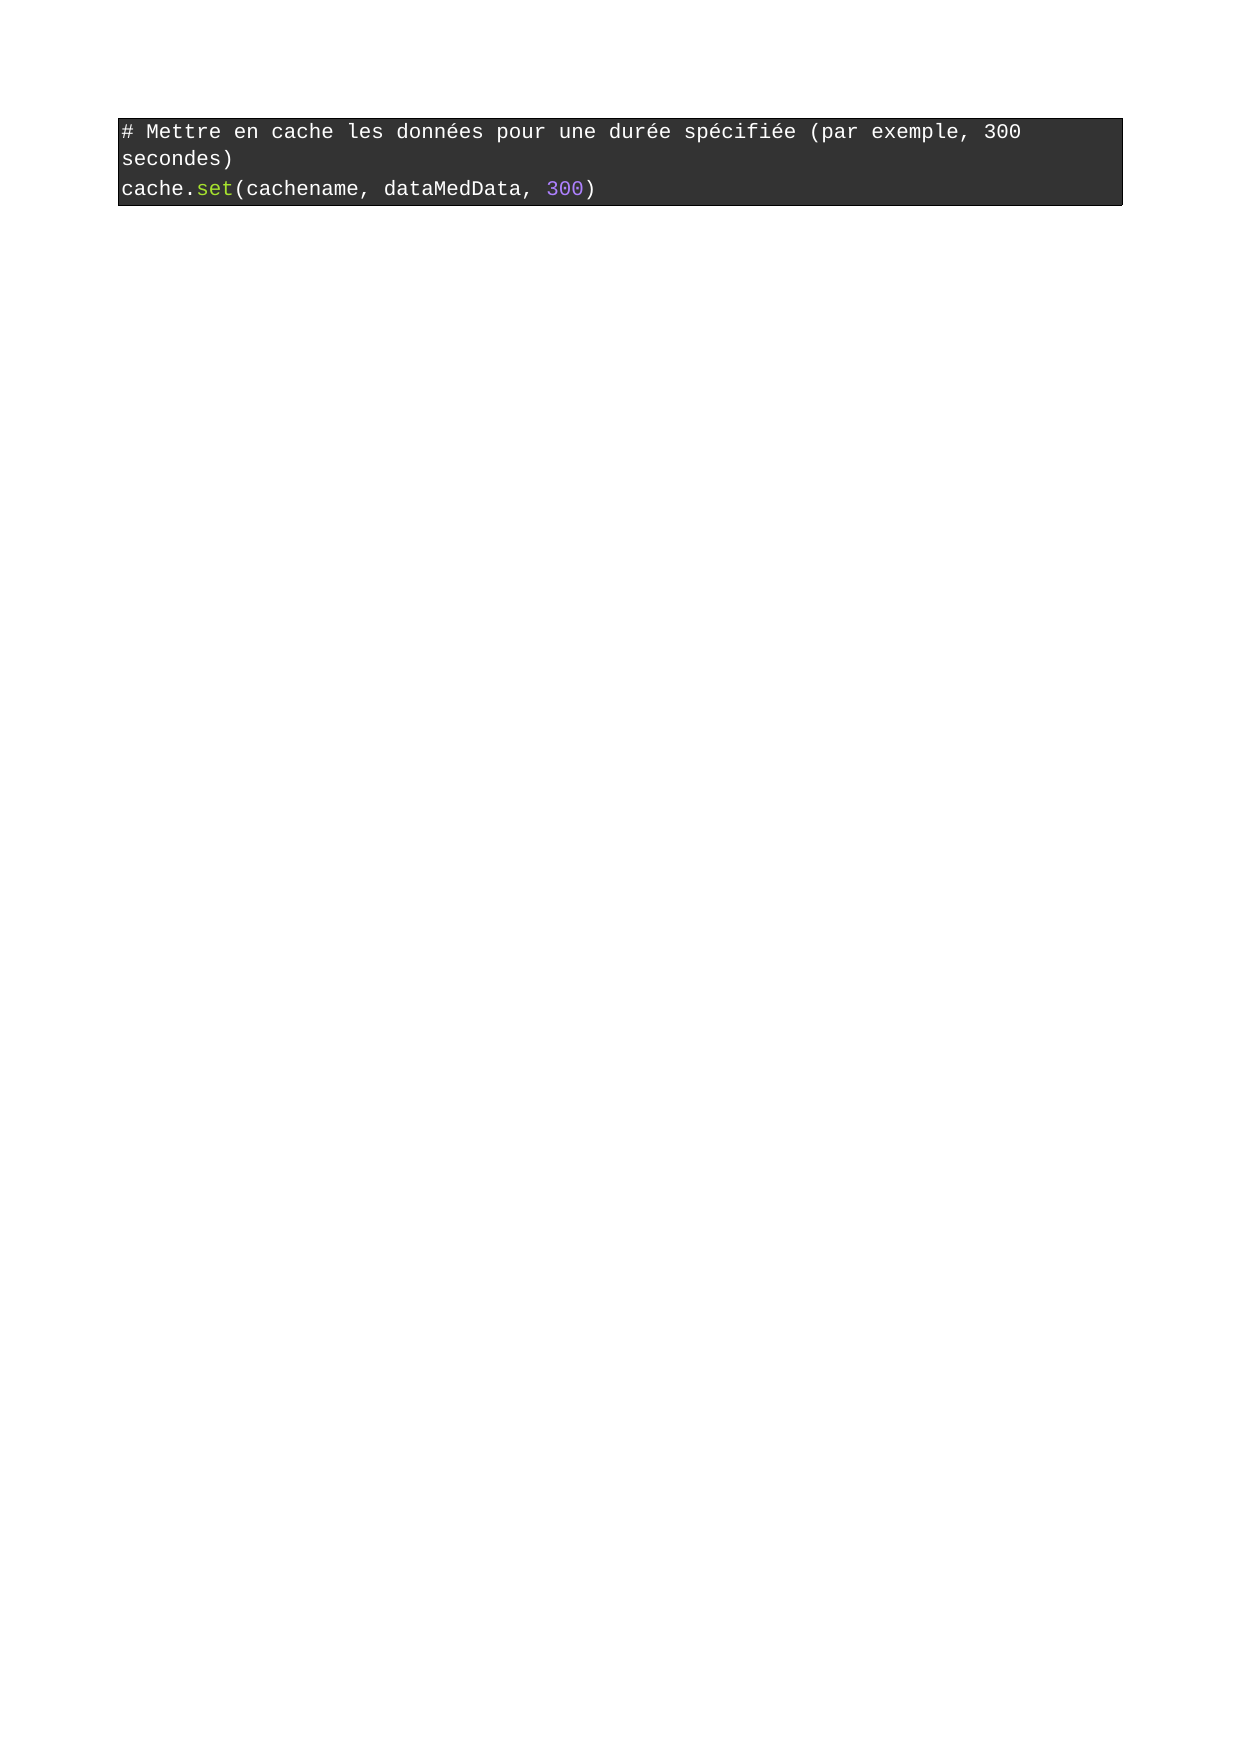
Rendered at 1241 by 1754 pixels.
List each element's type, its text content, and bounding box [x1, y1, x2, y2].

text cache.set(cachename, dataMedData, 300) [119, 175, 1122, 205]
text # Mettre en cache les données pour une durée spécifiée (par exemple, 300 secondes) [119, 119, 1122, 172]
